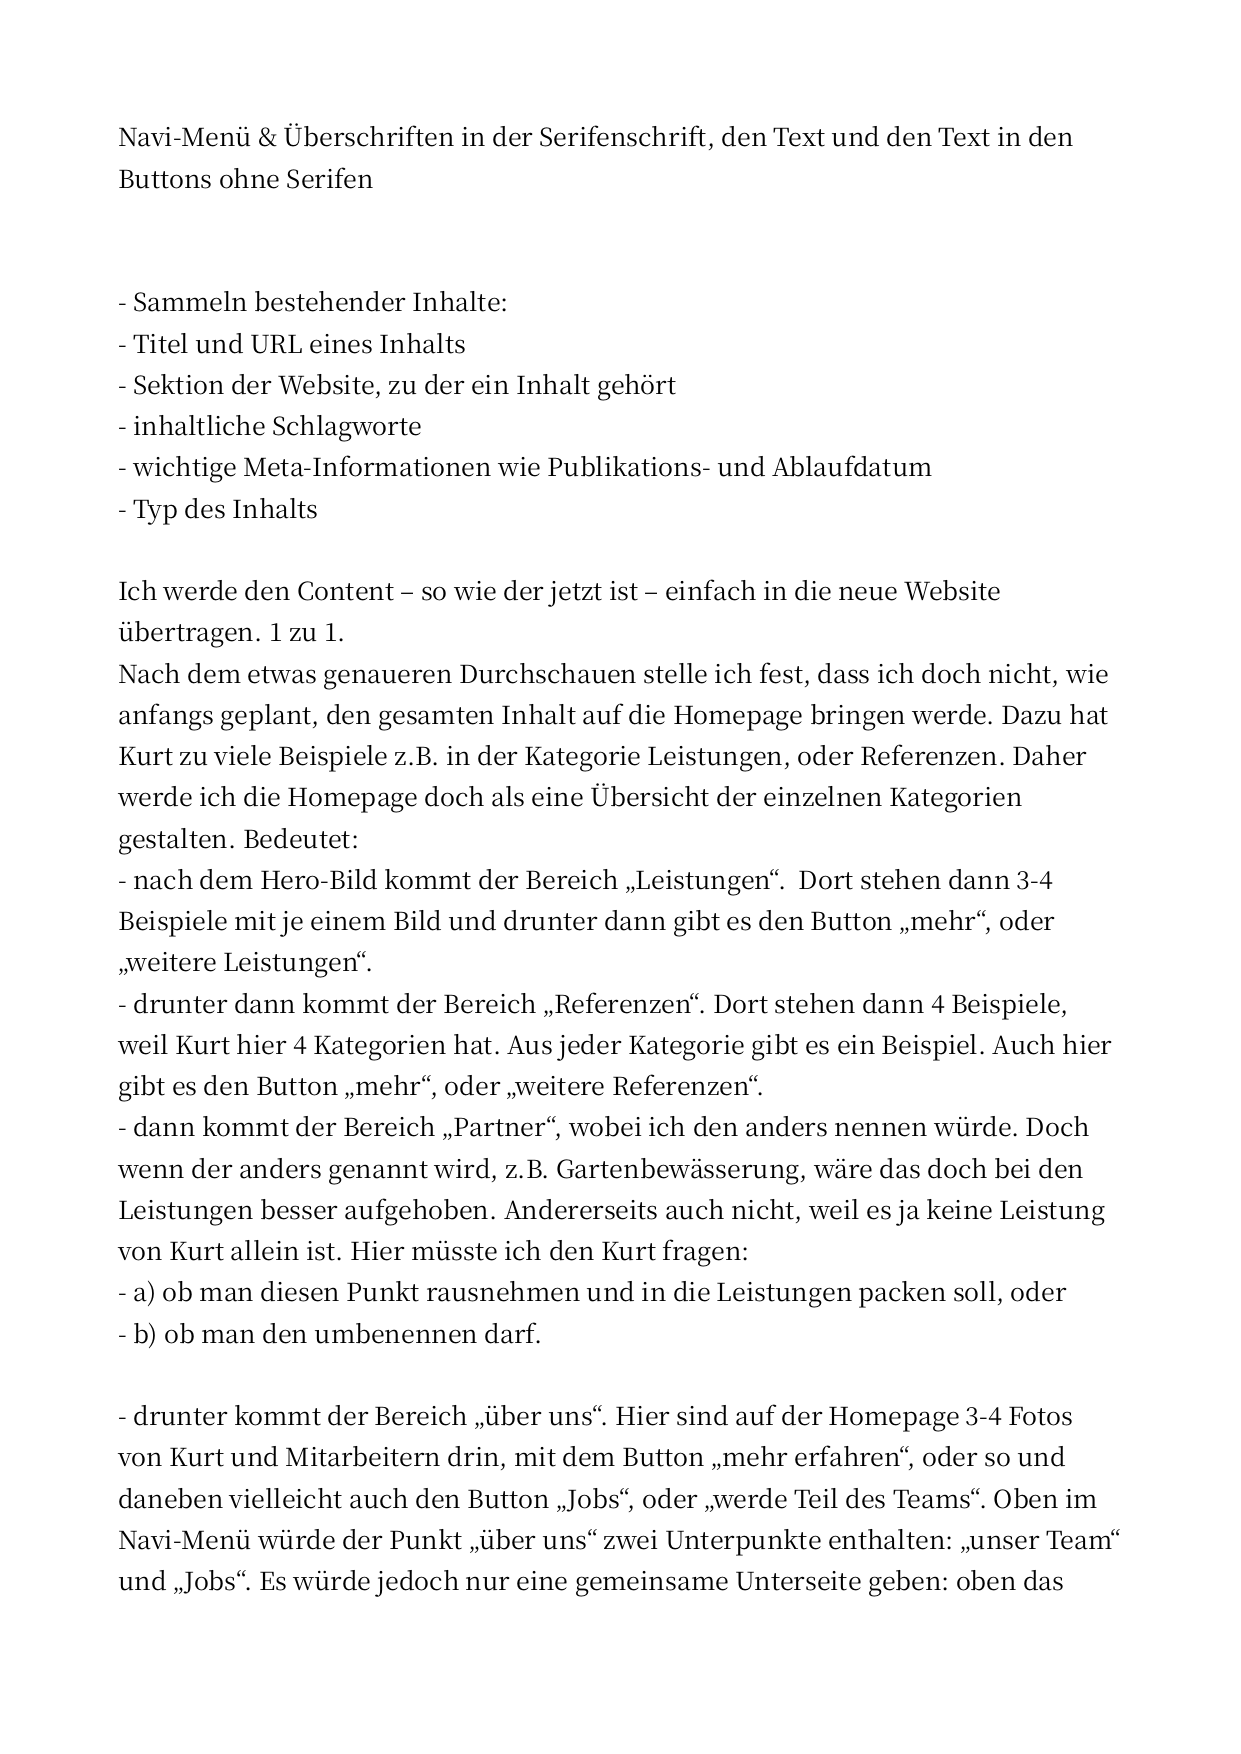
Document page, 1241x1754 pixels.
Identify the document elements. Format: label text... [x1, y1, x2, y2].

text - dann kommt der Bereich „Partner“, wobei ich den anders nennen würde. Doch wenn der anders genannt wird, z.B. Gartenbewässerung, wäre das doch bei den Leistungen besser aufgehoben. Andererseits auch nicht, weil es ja keine Leistung von Kurt allein ist. Hier müsste ich den Kurt fragen: [118, 1108, 1122, 1268]
text - Sektion der Website, zu der ein Inhalt gehört [118, 366, 1122, 402]
text - Typ des Inhalts [118, 489, 1122, 525]
text - nach dem Hero-Bild kommt der Bereich „Leistungen“. Dort stehen dann 3-4 Beispiele mit je einem Bild und drunter dann gibt es den Button „mehr“, oder „weitere Leistungen“. [118, 861, 1122, 979]
text - drunter dann kommt der Bereich „Referenzen“. Dort stehen dann 4 Beispiele, weil Kurt hier 4 Kategorien hat. Aus jeder Kategorie gibt es ein Beispiel. Auch hier gibt es den Button „mehr“, oder „weitere Referenzen“. [118, 984, 1122, 1103]
text Ich werde den Content – so wie der jetzt ist – einfach in die neue Website übertragen. 1 zu 1. [118, 572, 1122, 649]
text Navi-Menü & Überschriften in der Serifenschrift, den Text und den Text in den Buttons ohne Serifen [118, 118, 1122, 195]
text - wichtige Meta-Informationen wie Publikations- und Ablaufdatum [118, 448, 1122, 484]
text - drunter kommt der Bereich „über uns“. Hier sind auf der Homepage 3-4 Fotos von Kurt und Mitarbeitern drin, mit dem Button „mehr erfahren“, oder so und daneben vielleicht auch den Button „Jobs“, oder „werde Teil des Teams“. Oben im Navi-Menü würde der Punkt „über uns“ zwei Unterpunkte enthalten: „unser Team“ und „Jobs“. Es würde jedoch nur eine gemeinsame Unterseite geben: oben das [118, 1397, 1122, 1598]
text - inhaltliche Schlagworte [118, 407, 1122, 443]
text - Titel und URL eines Inhalts [118, 324, 1122, 360]
text - Sammeln bestehender Inhalte: [118, 283, 1122, 319]
text - b) ob man den umbenennen darf. [118, 1314, 1122, 1350]
text - a) ob man diesen Punkt rausnehmen und in die Leistungen packen soll, oder [118, 1273, 1122, 1309]
text Nach dem etwas genaueren Durchschauen stelle ich fest, dass ich doch nicht, wie anfangs geplant, den gesamten Inhalt auf die Homepage bringen werde. Dazu hat Kurt zu viele Beispiele z.B. in der Kategorie Leistungen, oder Referenzen. Daher werde ich die Homepage doch als eine Übersicht der einzelnen Kategorien gestalten. Bedeutet: [118, 654, 1122, 855]
